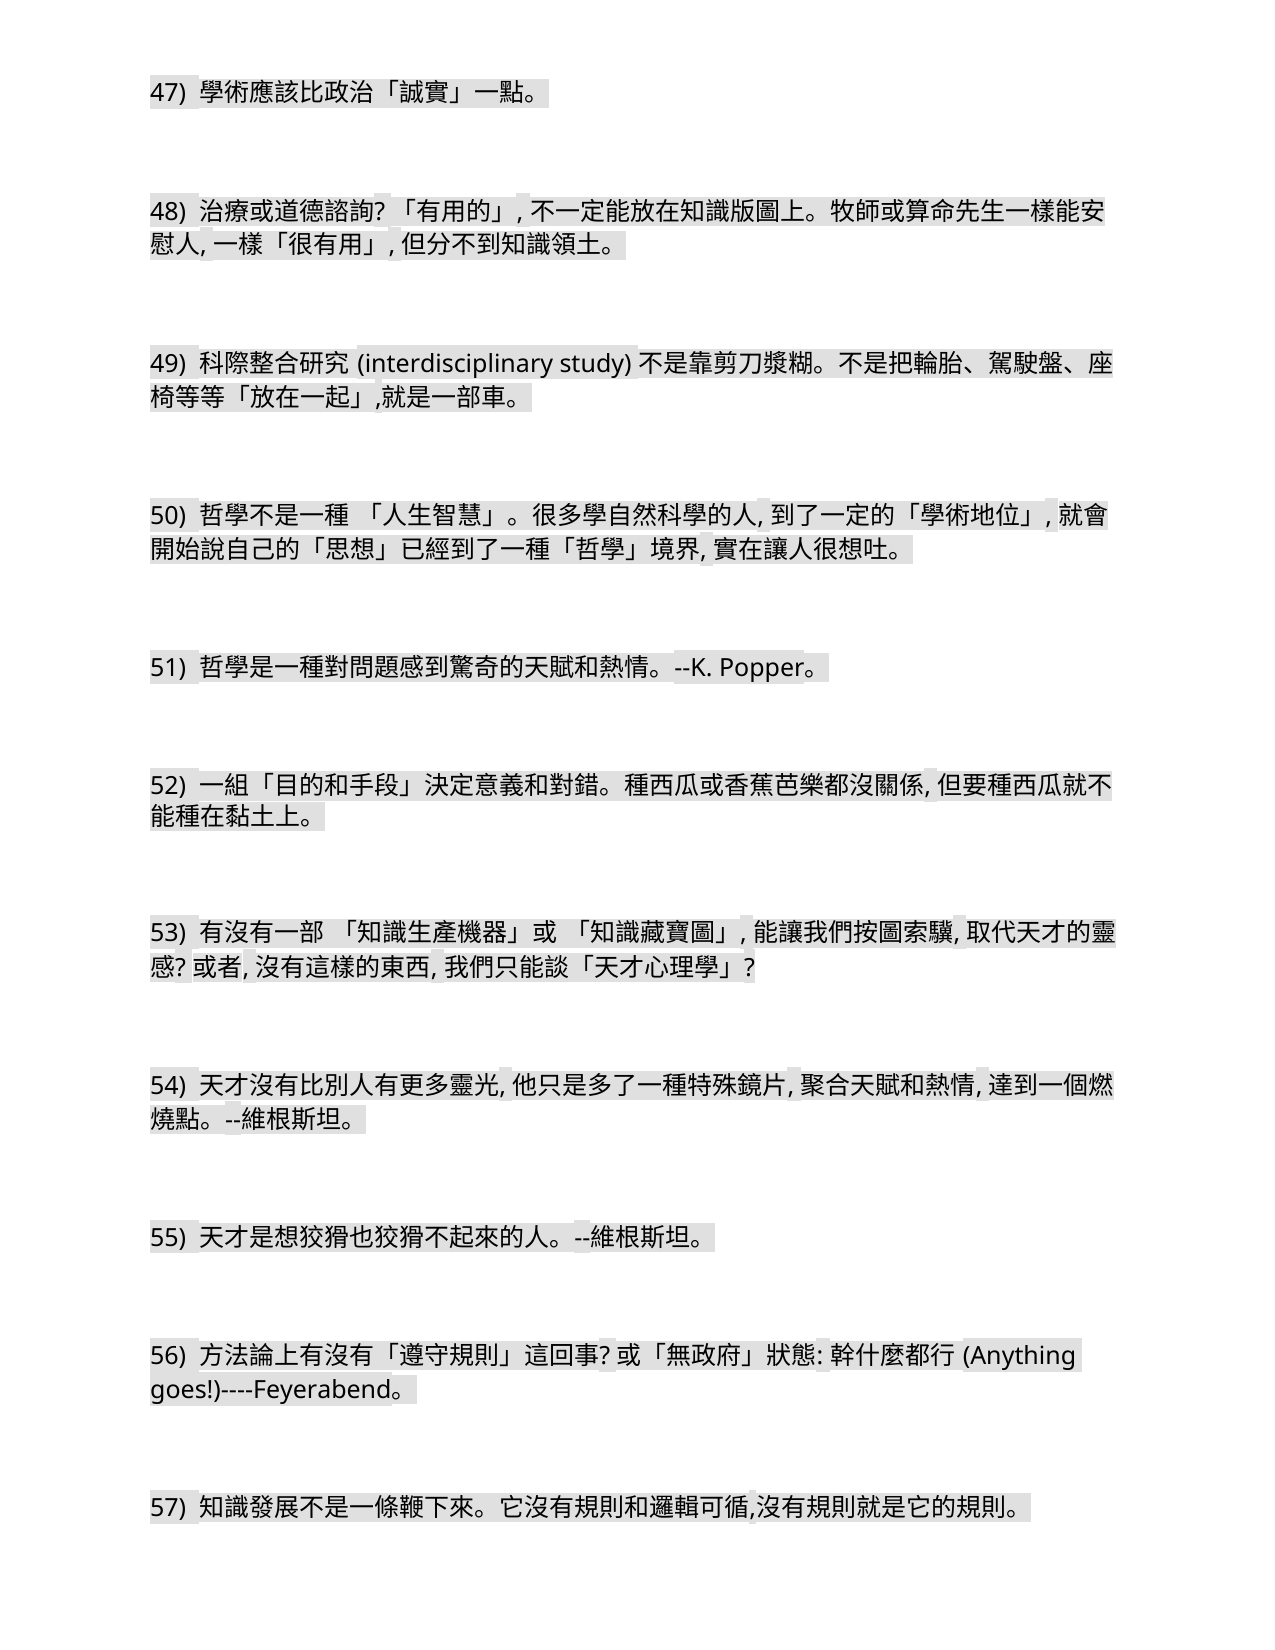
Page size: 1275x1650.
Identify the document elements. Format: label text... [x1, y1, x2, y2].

text 53) 有沒有一部 「知識生產機器」或 「知識藏寶圖」, 能讓我們按圖索驥, 取代天才的靈感? 或者, 沒有這樣的東西, 我們只能談「天才心理學」? [150, 915, 1125, 983]
text 50) 哲學不是一種 「人生智慧」。很多學自然科學的人, 到了一定的「學術地位」, 就會開始說自己的「思想」已經到了一種「哲學」境界, 實在讓人很想吐。 [150, 497, 1125, 566]
text 56) 方法論上有沒有「遵守規則」這回事? 或「無政府」狀態: 幹什麼都行 (Anything goes!)----Feyerabend。 [150, 1338, 1125, 1406]
text 55) 天才是想狡猾也狡猾不起來的人。--維根斯坦。 [150, 1219, 1125, 1253]
text 57) 知識發展不是一條鞭下來。它沒有規則和邏輯可循,沒有規則就是它的規則。 [150, 1490, 1125, 1524]
text 48) 治療或道德諮詢? 「有用的」, 不一定能放在知識版圖上。牧師或算命先生一樣能安慰人, 一樣「很有用」, 但分不到知識領土。 [150, 193, 1125, 261]
text 47) 學術應該比政治「誠實」一點。 [150, 75, 1125, 109]
text 51) 哲學是一種對問題感到驚奇的天賦和熱情。--K. Popper。 [150, 650, 1125, 684]
text 54) 天才沒有比別人有更多靈光, 他只是多了一種特殊鏡片, 聚合天賦和熱情, 達到一個燃燒點。--維根斯坦。 [150, 1067, 1125, 1135]
text 52) 一組「目的和手段」決定意義和對錯。種西瓜或香蕉芭樂都沒關係, 但要種西瓜就不能種在黏土上。 [150, 768, 1125, 831]
text 49) 科際整合研究 (interdisciplinary study) 不是靠剪刀漿糊。不是把輪胎、駕駛盤、座椅等等「放在一起」,就是一部車。 [150, 345, 1125, 413]
